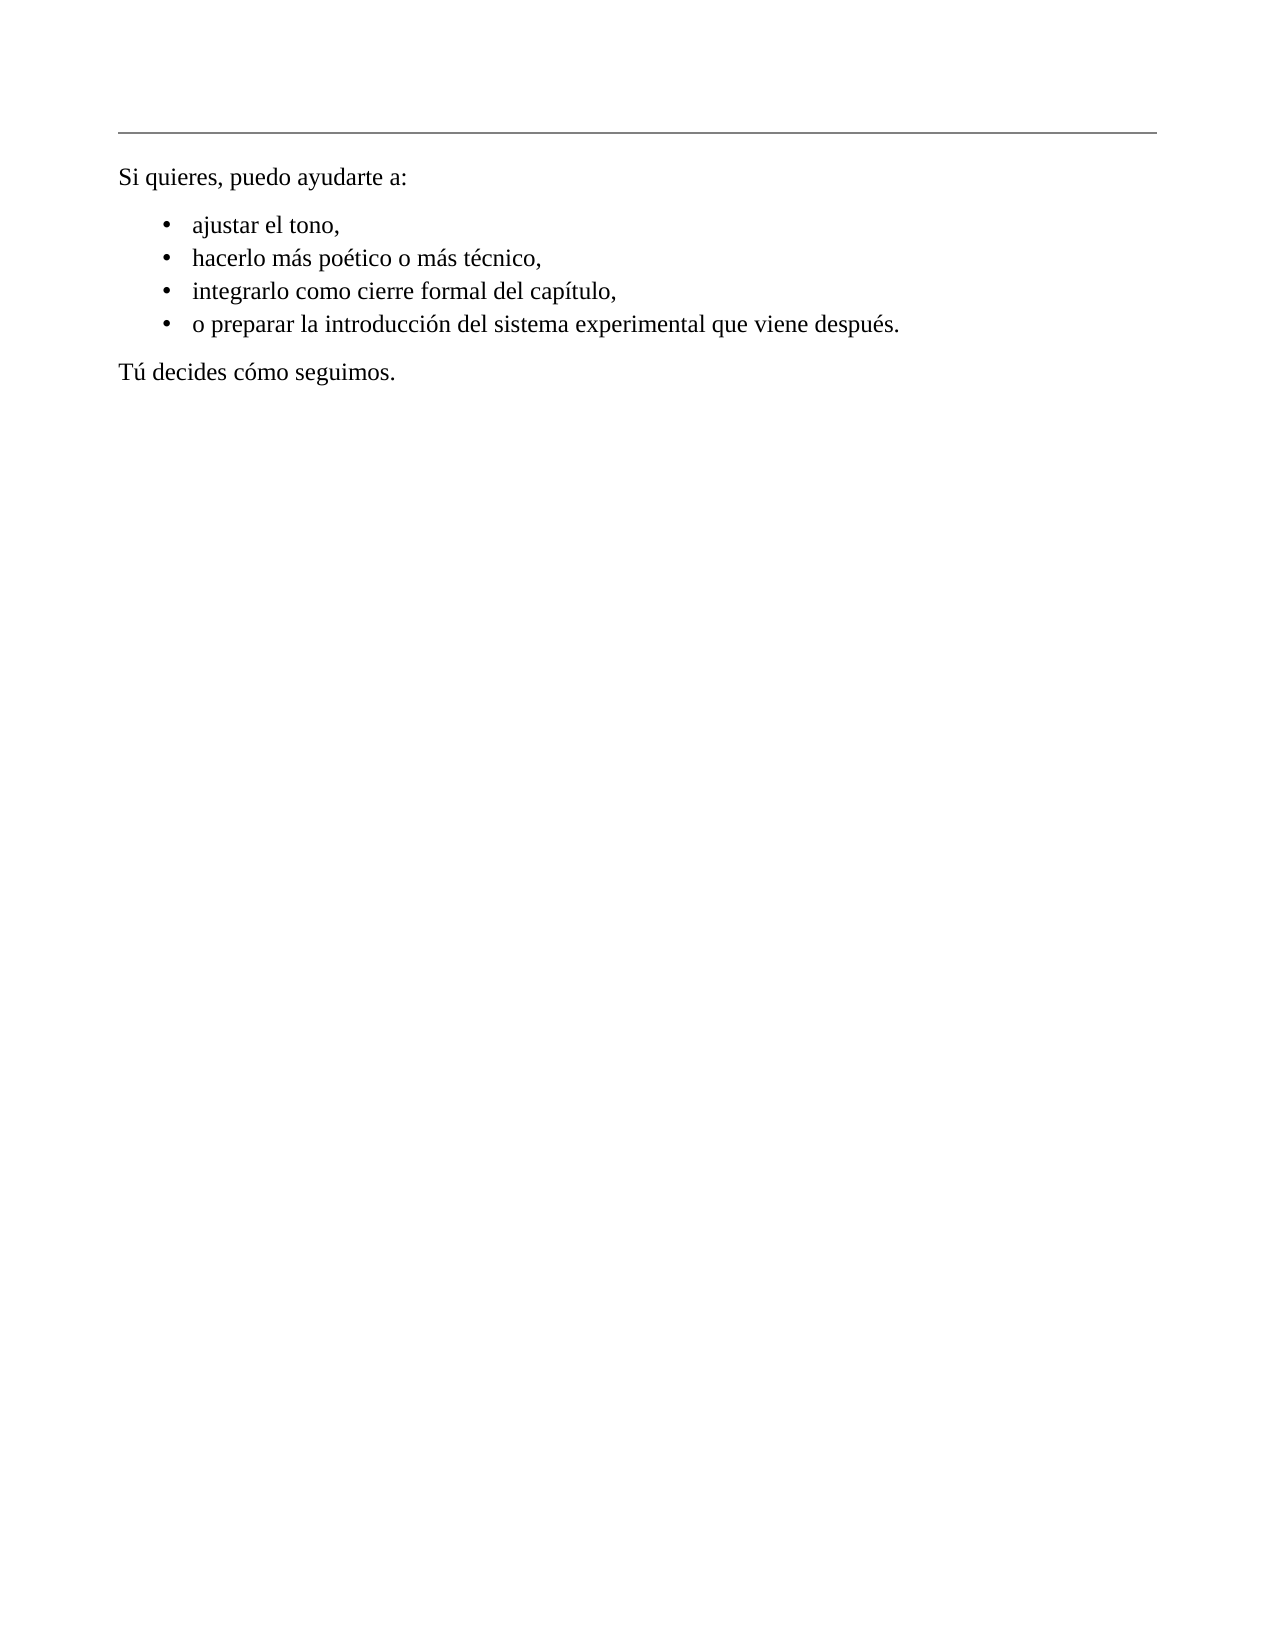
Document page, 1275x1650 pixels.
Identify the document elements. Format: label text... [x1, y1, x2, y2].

list hacerlo más poético o más técnico, [162, 243, 1157, 272]
list integrarlo como cierre formal del capítulo, [162, 276, 1157, 305]
text Si quieres, puedo ayudarte a: [118, 162, 1157, 191]
text Tú decides cómo seguimos. [118, 357, 1157, 385]
list ajustar el tono, [162, 210, 1157, 239]
list o preparar la introducción del sistema experimental que viene después. [162, 309, 1157, 338]
